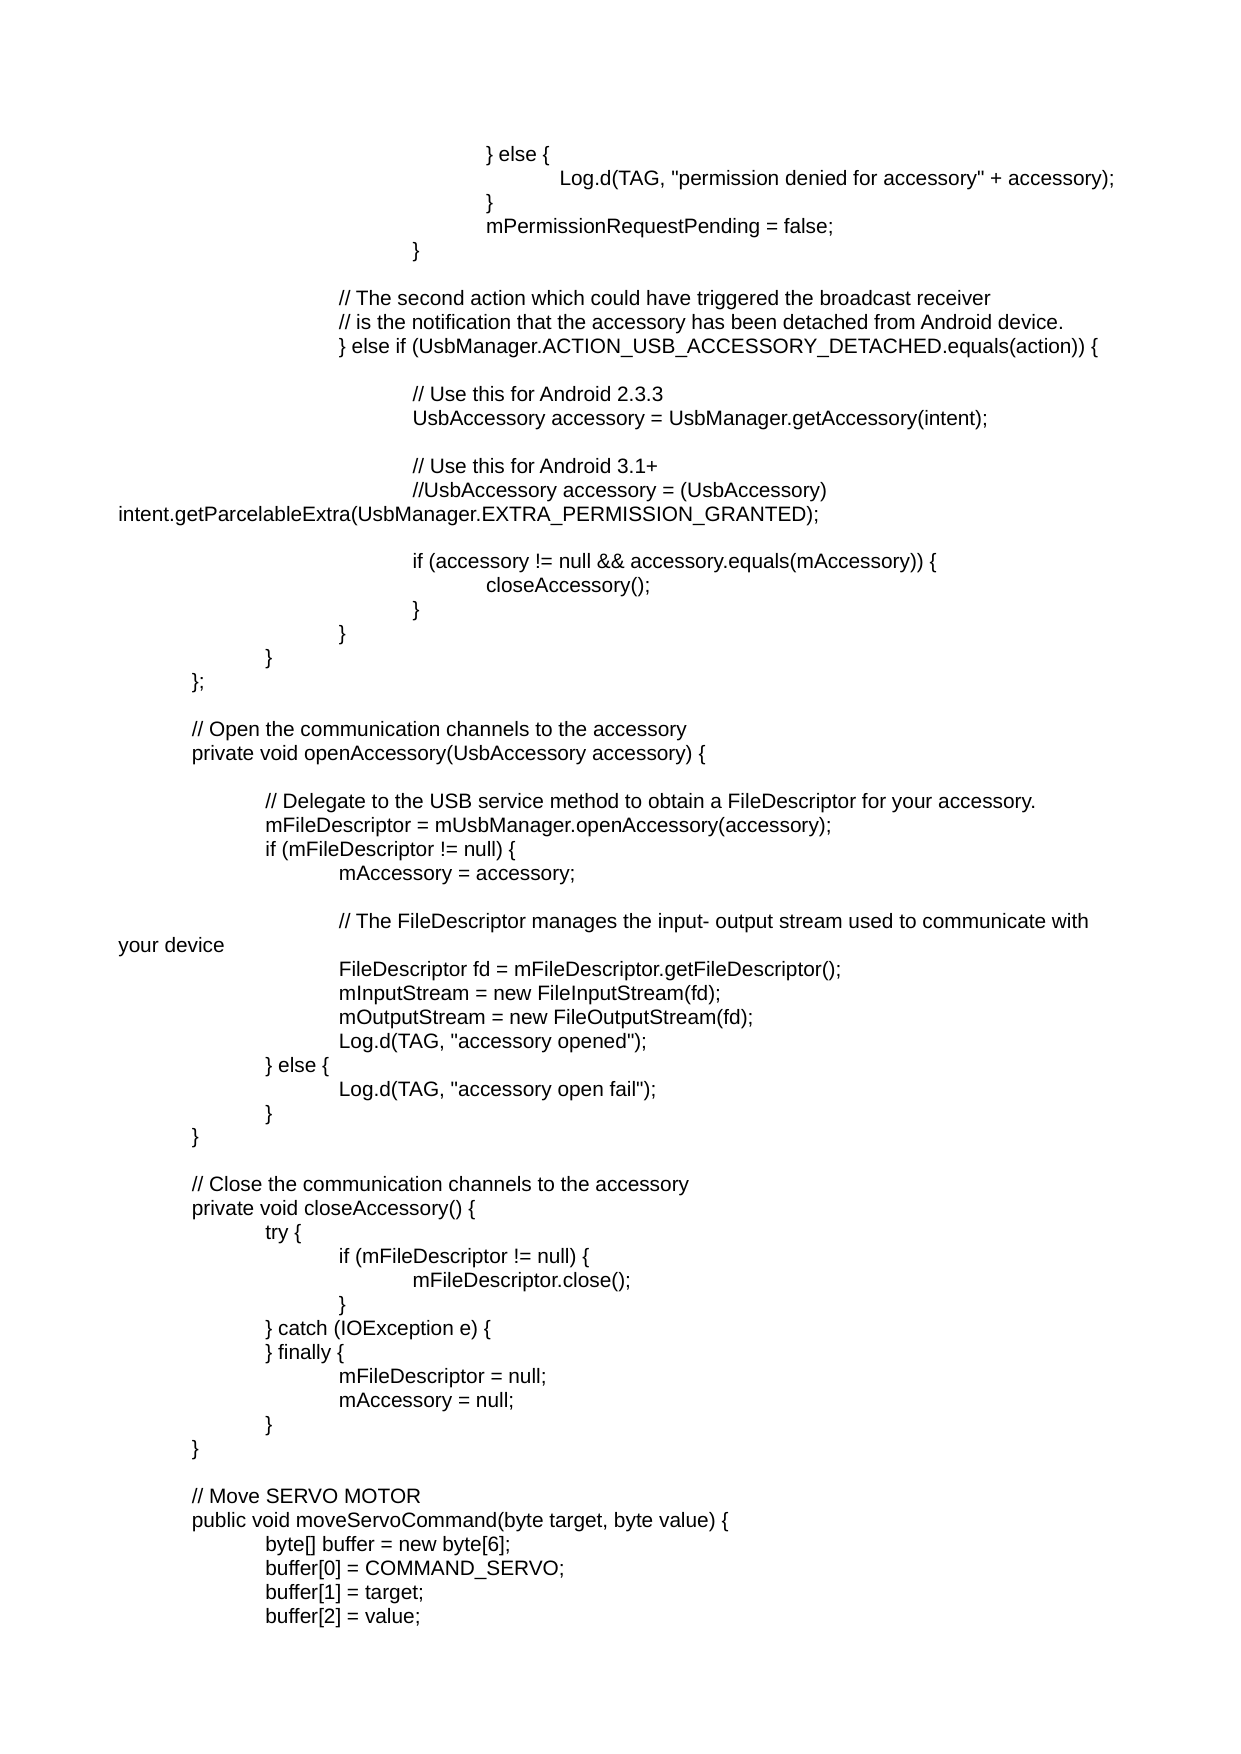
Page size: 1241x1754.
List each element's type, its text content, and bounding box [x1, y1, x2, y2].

text // The second action which could have triggered the broadcast receiver [118, 286, 1122, 310]
text } [118, 190, 1122, 214]
text // is the notification that the accessory has been detached from Android device. [118, 310, 1122, 334]
text } [118, 621, 1122, 645]
text buffer[0] = COMMAND_SERVO; [118, 1556, 1122, 1579]
text buffer[2] = value; [118, 1603, 1122, 1627]
text Log.d(TAG, "permission denied for accessory" + accessory); [118, 166, 1122, 190]
text } finally { [118, 1340, 1122, 1364]
text } else { [118, 142, 1122, 166]
text mAccessory = accessory; [118, 861, 1122, 885]
text // Use this for Android 3.1+ [118, 453, 1122, 477]
text // Use this for Android 2.3.3 [118, 382, 1122, 406]
text mPermissionRequestPending = false; [118, 214, 1122, 238]
text // Close the communication channels to the accessory [118, 1172, 1122, 1196]
text private void openAccessory(UsbAccessory accessory) { [118, 741, 1122, 765]
text buffer[1] = target; [118, 1579, 1122, 1603]
text if (mFileDescriptor != null) { [118, 1244, 1122, 1268]
text UsbAccessory accessory = UsbManager.getAccessory(intent); [118, 406, 1122, 429]
text } [118, 1436, 1122, 1460]
text closeAccessory(); [118, 573, 1122, 597]
text mOutputStream = new FileOutputStream(fd); [118, 1004, 1122, 1028]
text mAccessory = null; [118, 1388, 1122, 1412]
text mFileDescriptor = null; [118, 1364, 1122, 1388]
text // Move SERVO MOTOR [118, 1484, 1122, 1508]
text Log.d(TAG, "accessory opened"); [118, 1028, 1122, 1052]
text }; [118, 669, 1122, 693]
text } else { [118, 1052, 1122, 1076]
text //UsbAccessory accessory = (UsbAccessory) intent.getParcelableExtra(UsbManager.EXTRA_PERMISSION_GRANTED); [118, 477, 1122, 525]
text // Delegate to the USB service method to obtain a FileDescriptor for your accessory. [118, 789, 1122, 813]
text try { [118, 1220, 1122, 1244]
text mFileDescriptor.close(); [118, 1268, 1122, 1292]
text Log.d(TAG, "accessory open fail"); [118, 1076, 1122, 1100]
text } [118, 1292, 1122, 1316]
text // The FileDescriptor manages the input- output stream used to communicate with your device [118, 909, 1122, 957]
text public void moveServoCommand(byte target, byte value) { [118, 1508, 1122, 1532]
text byte[] buffer = new byte[6]; [118, 1532, 1122, 1556]
text } [118, 597, 1122, 621]
text } [118, 1412, 1122, 1436]
text mInputStream = new FileInputStream(fd); [118, 981, 1122, 1004]
text // Open the communication channels to the accessory [118, 717, 1122, 741]
text } [118, 645, 1122, 669]
text if (accessory != null && accessory.equals(mAccessory)) { [118, 549, 1122, 573]
text } [118, 1100, 1122, 1124]
text if (mFileDescriptor != null) { [118, 837, 1122, 861]
text } [118, 238, 1122, 262]
text private void closeAccessory() { [118, 1196, 1122, 1220]
text FileDescriptor fd = mFileDescriptor.getFileDescriptor(); [118, 957, 1122, 981]
text } else if (UsbManager.ACTION_USB_ACCESSORY_DETACHED.equals(action)) { [118, 334, 1122, 358]
text } [118, 1124, 1122, 1148]
text mFileDescriptor = mUsbManager.openAccessory(accessory); [118, 813, 1122, 837]
text } catch (IOException e) { [118, 1316, 1122, 1340]
